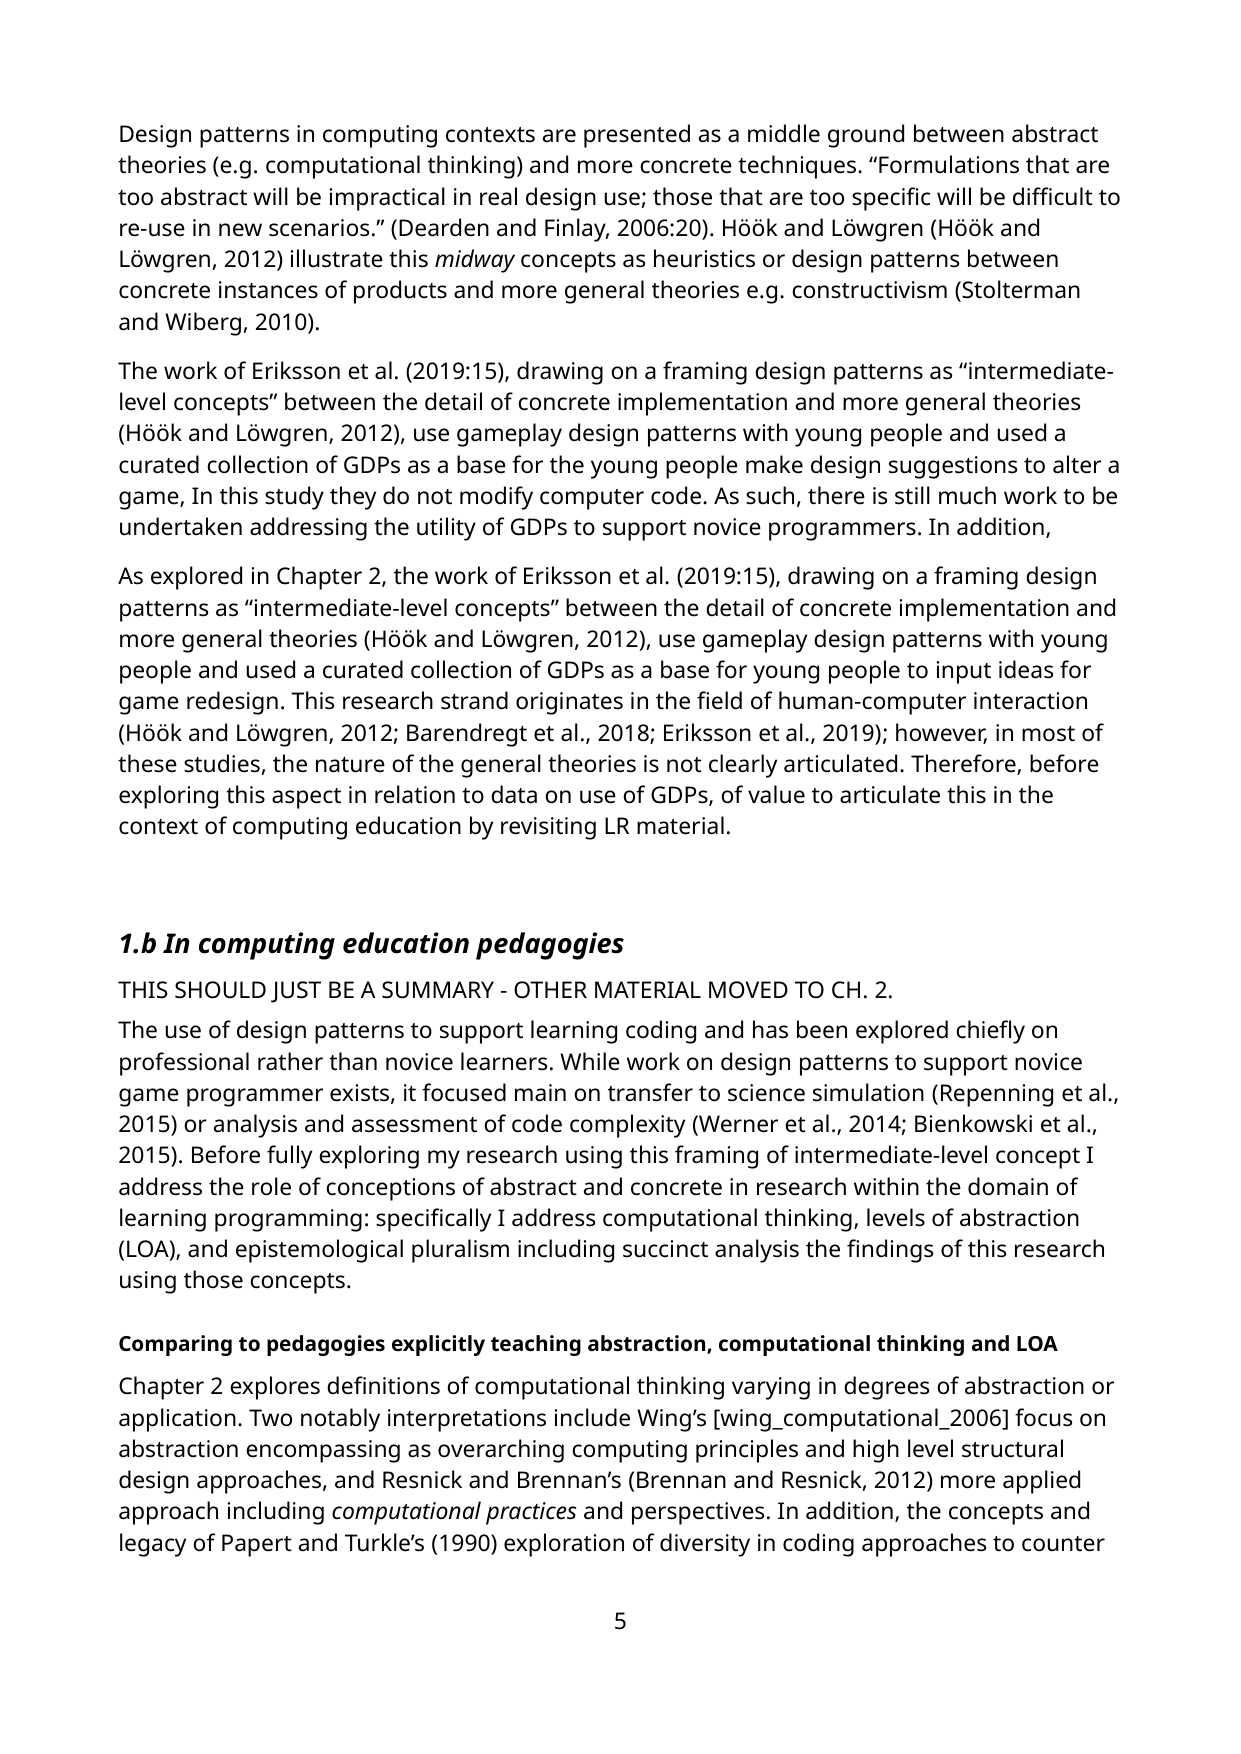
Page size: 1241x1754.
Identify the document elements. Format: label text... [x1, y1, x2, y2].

text As explored in Chapter 2, the work of Eriksson et al. (2019:15), drawing on a framing design patterns as “intermediate-level concepts” between the detail of concrete implementation and more general theories (Höök and Löwgren, 2012), use gameplay design patterns with young people and used a curated collection of GDPs as a base for young people to input ideas for game redesign. This research strand originates in the field of human-computer interaction (Höök and Löwgren, 2012; Barendregt et al., 2018; Eriksson et al., 2019); however, in most of these studies, the nature of the general theories is not clearly articulated. Therefore, before exploring this aspect in relation to data on use of GDPs, of value to articulate this in the context of computing education by revisiting LR material. [118, 560, 1122, 841]
subtitle 1.b In computing education pedagogies [118, 924, 1122, 961]
text The work of Eriksson et al. (2019:15), drawing on a framing design patterns as “intermediate-level concepts” between the detail of concrete implementation and more general theories (Höök and Löwgren, 2012), use gameplay design patterns with young people and used a curated collection of GDPs as a base for the young people make design suggestions to alter a game, In this study they do not modify computer code. As such, there is still much work to be undertaken addressing the utility of GDPs to support novice programmers. In addition, [118, 355, 1122, 542]
subtitle Comparing to pedagogies explicitly teaching abstraction, computational thinking and LOA [118, 1329, 1122, 1358]
text Chapter 2 explores definitions of computational thinking varying in degrees of abstraction or application. Two notably interpretations include Wing’s [wing_computational_2006] focus on abstraction encompassing as overarching computing principles and high level structural design approaches, and Resnick and Brennan’s (Brennan and Resnick, 2012) more applied approach including computational practices and perspectives. In addition, the concepts and legacy of Papert and Turkle’s (1990) exploration of diversity in coding approaches to counter [118, 1370, 1122, 1558]
text The use of design patterns to support learning coding and has been explored chiefly on professional rather than novice learners. While work on design patterns to support novice game programmer exists, it focused main on transfer to science simulation (Repenning et al., 2015) or analysis and assessment of code complexity (Werner et al., 2014; Bienkowski et al., 2015). Before fully exploring my research using this framing of intermediate-level concept I address the role of conceptions of abstract and concrete in research within the domain of learning programming: specifically I address computational thinking, levels of abstraction (LOA), and epistemological pluralism including succinct analysis the findings of this research using those concepts. [118, 1014, 1122, 1295]
text Design patterns in computing contexts are presented as a middle ground between abstract theories (e.g. computational thinking) and more concrete techniques. “Formulations that are too abstract will be impractical in real design use; those that are too specific will be difficult to re-use in new scenarios.” (Dearden and Finlay, 2006:20). Höök and Löwgren (Höök and Löwgren, 2012) illustrate this midway concepts as heuristics or design patterns between concrete instances of products and more general theories e.g. constructivism (Stolterman and Wiberg, 2010). [118, 118, 1122, 337]
text THIS SHOULD JUST BE A SUMMARY - OTHER MATERIAL MOVED TO CH. 2. [118, 974, 1122, 1005]
